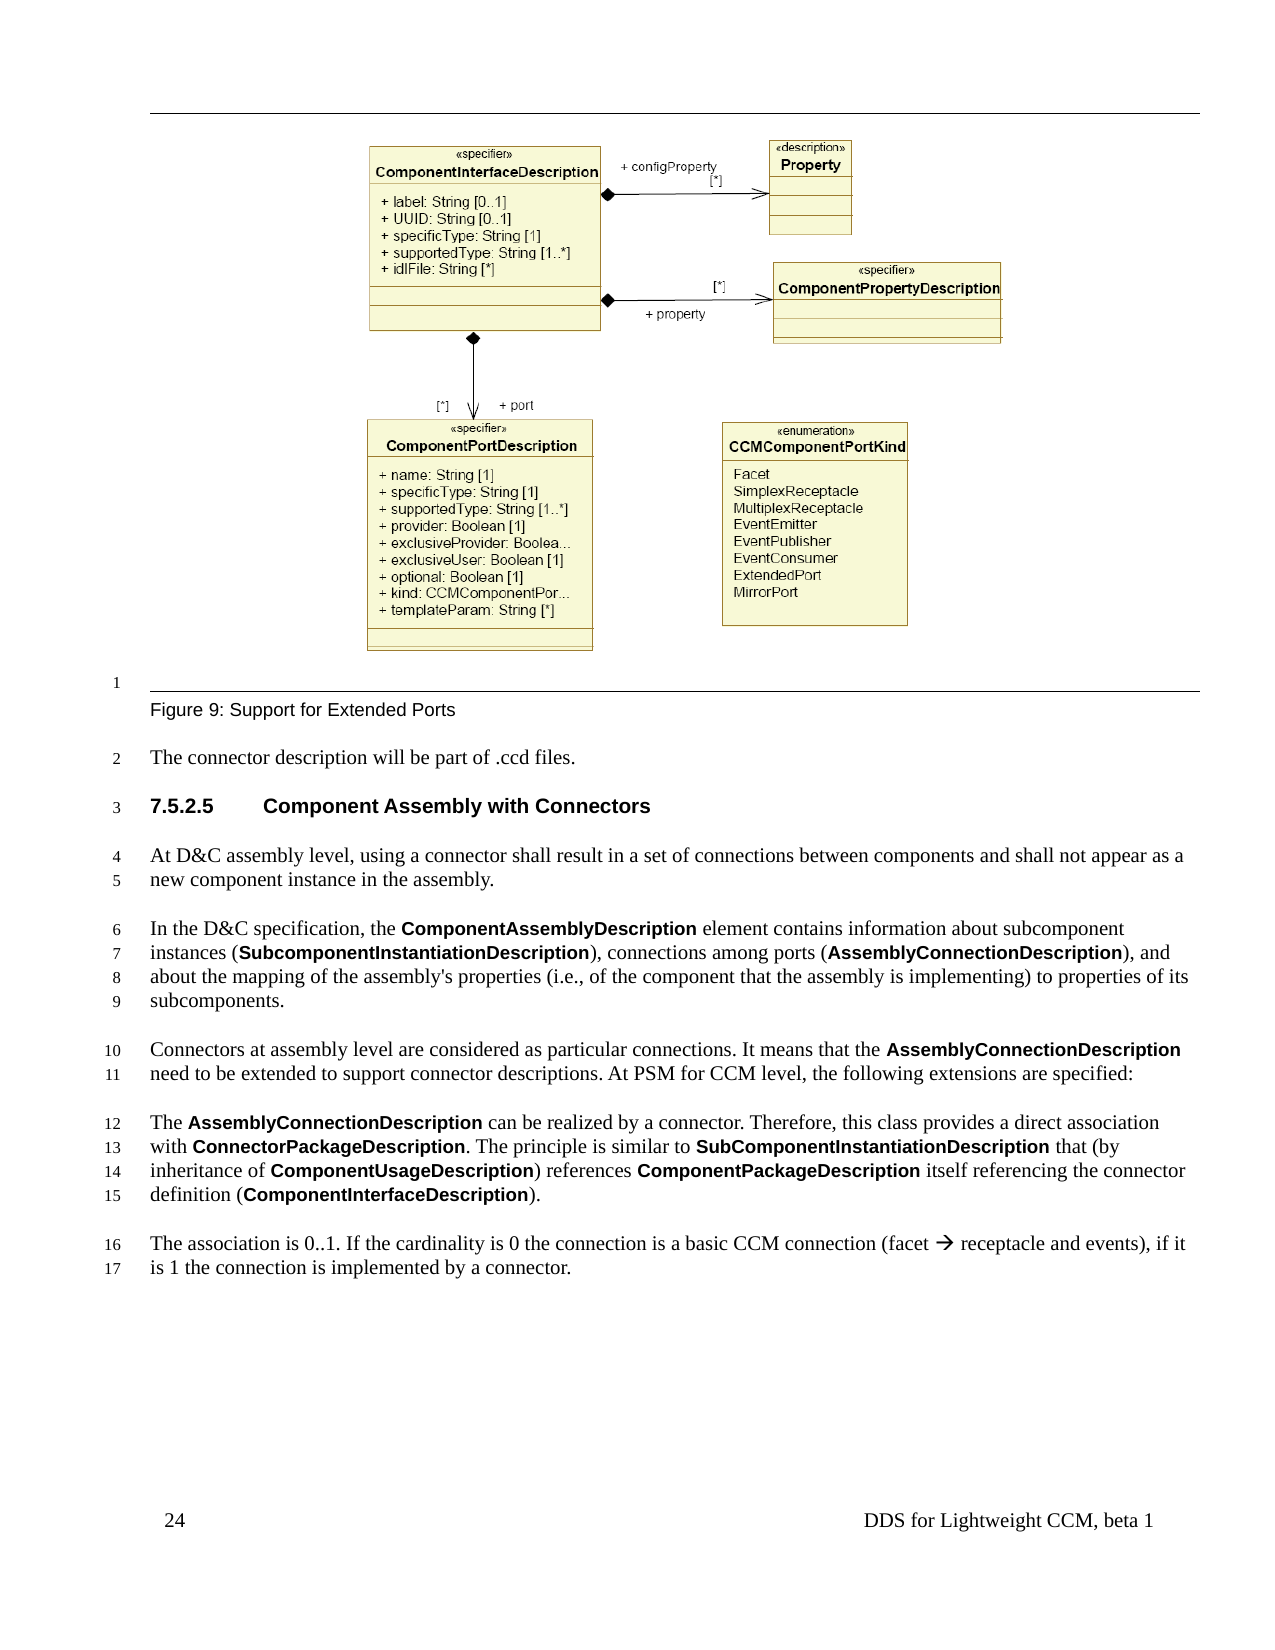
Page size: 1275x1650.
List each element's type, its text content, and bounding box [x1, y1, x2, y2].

text The AssemblyConnectionDescription can be realized by a connector. Therefore, this class provides a direct association with ConnectorPackageDescription. The principle is similar to SubComponentInstantiationDescription that (by inheritance of ComponentUsageDescription) references ComponentPackageDescription itself referencing the connector definition (ComponentInterfaceDescription). [150, 1110, 1200, 1206]
text At D&C assembly level, using a connector shall result in a set of connections between components and shall not appear as a new component instance in the assembly. [150, 843, 1200, 891]
text The association is 0..1. If the cardinality is 0 the connection is a basic CCM connection (facet  receptacle and events), if it is 1 the connection is implemented by a connector. [150, 1231, 1200, 1279]
text The connector description will be part of .ccd files. [150, 745, 1200, 769]
picture [342, 125, 1038, 680]
text Connectors at assembly level are considered as particular connections. It means that the AssemblyConnectionDescription need to be extended to support connector descriptions. At PSM for CCM level, the following extensions are specified: [150, 1037, 1200, 1085]
text Figure 9: Support for Extended Ports [150, 698, 1200, 720]
text In the D&C specification, the ComponentAssemblyDescription element contains information about subcomponent instances (SubcomponentInstantiationDescription), connections among ports (AssemblyConnectionDescription), and about the mapping of the assembly's properties (i.e., of the component that the assembly is implementing) to properties of its subcomponents. [150, 916, 1200, 1012]
subtitle Component Assembly with Connectors [150, 794, 1200, 818]
